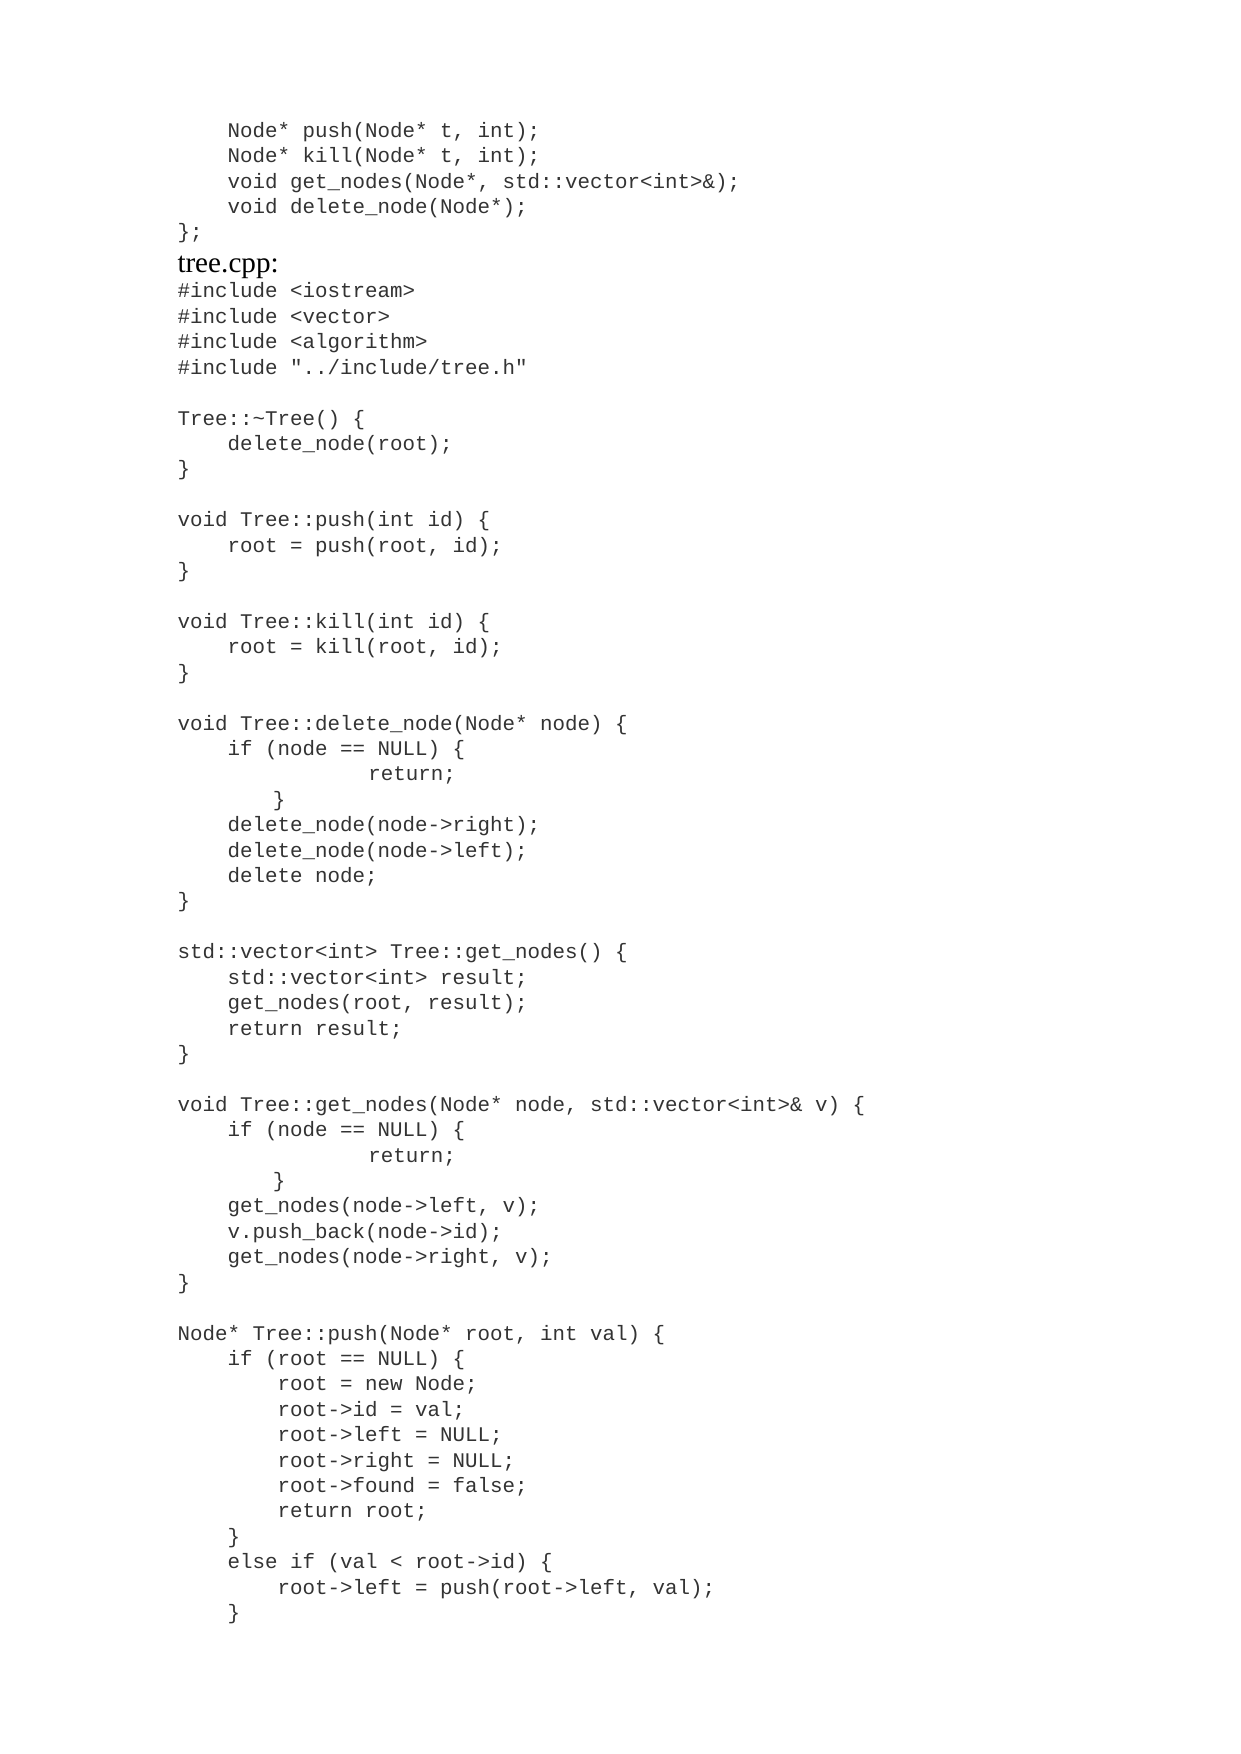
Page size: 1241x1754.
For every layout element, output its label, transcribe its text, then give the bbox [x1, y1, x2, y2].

text } [177, 1524, 1152, 1549]
text Tree::~Tree() { [177, 406, 1152, 431]
text } [177, 1041, 1152, 1067]
text root->left = NULL; [177, 1422, 1152, 1448]
text } [177, 558, 1152, 584]
text return; [177, 762, 1152, 787]
text else if (val < root->id) { [177, 1549, 1152, 1575]
text } [177, 1168, 1152, 1194]
text } [177, 787, 1152, 812]
text root = push(root, id); [177, 533, 1152, 558]
text Node* kill(Node* t, int); [177, 143, 1152, 169]
text tree.cpp: [177, 245, 1152, 279]
text void delete_node(Node*); [177, 194, 1152, 220]
text #include <iostream> [177, 279, 1152, 304]
text } [177, 660, 1152, 685]
text get_nodes(root, result); [177, 990, 1152, 1016]
text root->right = NULL; [177, 1448, 1152, 1473]
text void Tree::get_nodes(Node* node, std::vector<int>& v) { [177, 1092, 1152, 1117]
text root = kill(root, id); [177, 634, 1152, 660]
text get_nodes(node->left, v); [177, 1194, 1152, 1219]
text get_nodes(node->right, v); [177, 1244, 1152, 1270]
text delete node; [177, 863, 1152, 889]
text Node* push(Node* t, int); [177, 118, 1152, 143]
text root->found = false; [177, 1473, 1152, 1499]
text #include <algorithm> [177, 329, 1152, 355]
text return root; [177, 1499, 1152, 1524]
text std::vector<int> Tree::get_nodes() { [177, 939, 1152, 965]
text return result; [177, 1016, 1152, 1041]
text } [177, 889, 1152, 914]
text root->id = val; [177, 1397, 1152, 1422]
text delete_node(node->right); [177, 812, 1152, 838]
text if (root == NULL) { [177, 1346, 1152, 1372]
text delete_node(node->left); [177, 838, 1152, 863]
text }; [177, 220, 1152, 245]
text delete_node(root); [177, 431, 1152, 457]
text void Tree::delete_node(Node* node) { [177, 711, 1152, 736]
text void Tree::kill(int id) { [177, 609, 1152, 634]
text return; [177, 1143, 1152, 1168]
text void Tree::push(int id) { [177, 507, 1152, 533]
text } [177, 1270, 1152, 1295]
text } [177, 457, 1152, 482]
text std::vector<int> result; [177, 965, 1152, 990]
text if (node == NULL) { [177, 736, 1152, 762]
text root = new Node; [177, 1372, 1152, 1397]
text } [177, 1600, 1152, 1626]
text root->left = push(root->left, val); [177, 1575, 1152, 1600]
text if (node == NULL) { [177, 1117, 1152, 1143]
text #include "../include/tree.h" [177, 355, 1152, 380]
text void get_nodes(Node*, std::vector<int>&); [177, 169, 1152, 194]
text #include <vector> [177, 304, 1152, 329]
text Node* Tree::push(Node* root, int val) { [177, 1321, 1152, 1346]
text v.push_back(node->id); [177, 1219, 1152, 1244]
